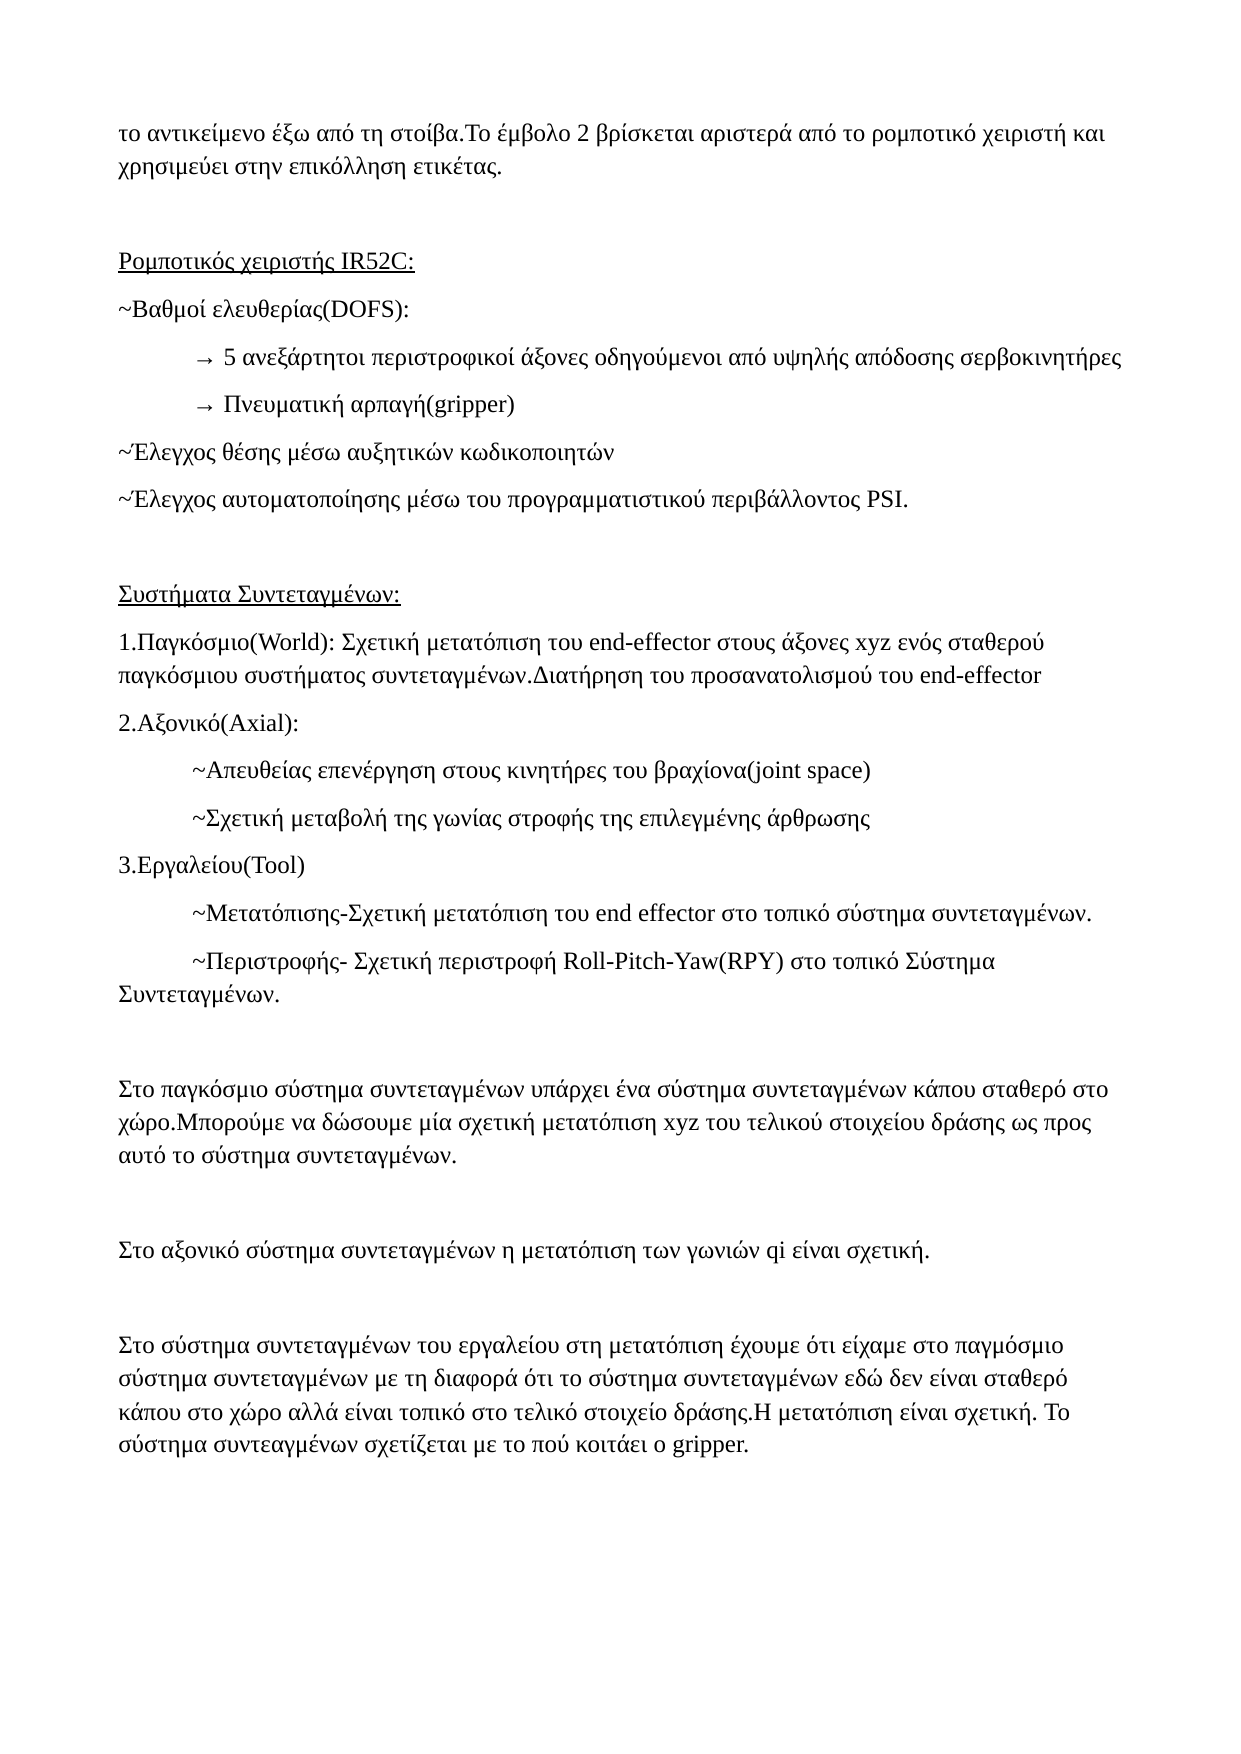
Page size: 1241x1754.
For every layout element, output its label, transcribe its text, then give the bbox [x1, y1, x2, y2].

text το αντικείμενο έξω από τη στοίβα.Το έμβολο 2 βρίσκεται αριστερά από το ρομποτικό χειριστή και χρησιμεύει στην επικόλληση ετικέτας. [118, 118, 1122, 180]
text Στο αξονικό σύστημα συντεταγμένων η μετατόπιση των γωνιών qi είναι σχετική. [118, 1235, 1122, 1264]
text ~Απευθείας επενέργηση στους κινητήρες του βραχίονα(joint space) [118, 755, 1122, 784]
text Συστήματα Συντεταγμένων: [118, 579, 1122, 608]
text ~Περιστροφής- Σχετική περιστροφή Roll-Pitch-Yaw(RPY) στο τοπικό Σύστημα Συντεταγμένων. [118, 946, 1122, 1008]
text → 5 ανεξάρτητοι περιστροφικοί άξονες οδηγούμενοι από υψηλής απόδοσης σερβοκινητήρες [118, 342, 1122, 370]
text → Πνευματική αρπαγή(gripper) [118, 389, 1122, 418]
text ~Bαθμοί ελευθερίας(DOFS): [118, 294, 1122, 323]
text ~Μετατόπισης-Σχετική μετατόπιση του end effector στο τοπικό σύστημα συντεταγμένων. [118, 898, 1122, 927]
text 1.Παγκόσμιο(World): Σχετική μετατόπιση του end-effector στους άξονες xyz ενός σταθερού παγκόσμιου συστήματος συντεταγμένων.Διατήρηση του προσανατολισμού του end-effector [118, 627, 1122, 689]
text ~Σχετική μεταβολή της γωνίας στροφής της επιλεγμένης άρθρωσης [118, 803, 1122, 832]
text Ρομποτικός χειριστής IR52C: [118, 246, 1122, 275]
text Στο σύστημα συντεταγμένων του εργαλείου στη μετατόπιση έχουμε ότι είχαμε στο παγμόσμιο σύστημα συντεταγμένων με τη διαφορά ότι το σύστημα συντεταγμένων εδώ δεν είναι σταθερό κάπου στο χώρο αλλά είναι τοπικό στο τελικό στοιχείο δράσης.Η μετατόπιση είναι σχετική. To σύστημα συντεαγμένων σχετίζεται με το πού κοιτάει ο gripper. [118, 1331, 1122, 1458]
text 2.Αξονικό(Axial): [118, 708, 1122, 737]
text ~Έλεγχος αυτοματοποίησης μέσω του προγραμματιστικού περιβάλλοντος PSI. [118, 484, 1122, 513]
text Στο παγκόσμιο σύστημα συντεταγμένων υπάρχει ένα σύστημα συντεταγμένων κάπου σταθερό στο χώρο.Μπορούμε να δώσουμε μία σχετική μετατόπιση xyz του τελικού στοιχείου δράσης ως προς αυτό το σύστημα συντεταγμένων. [118, 1074, 1122, 1169]
text 3.Εργαλείου(Tool) [118, 851, 1122, 879]
text ~Έλεγχος θέσης μέσω αυξητικών κωδικοποιητών [118, 437, 1122, 466]
